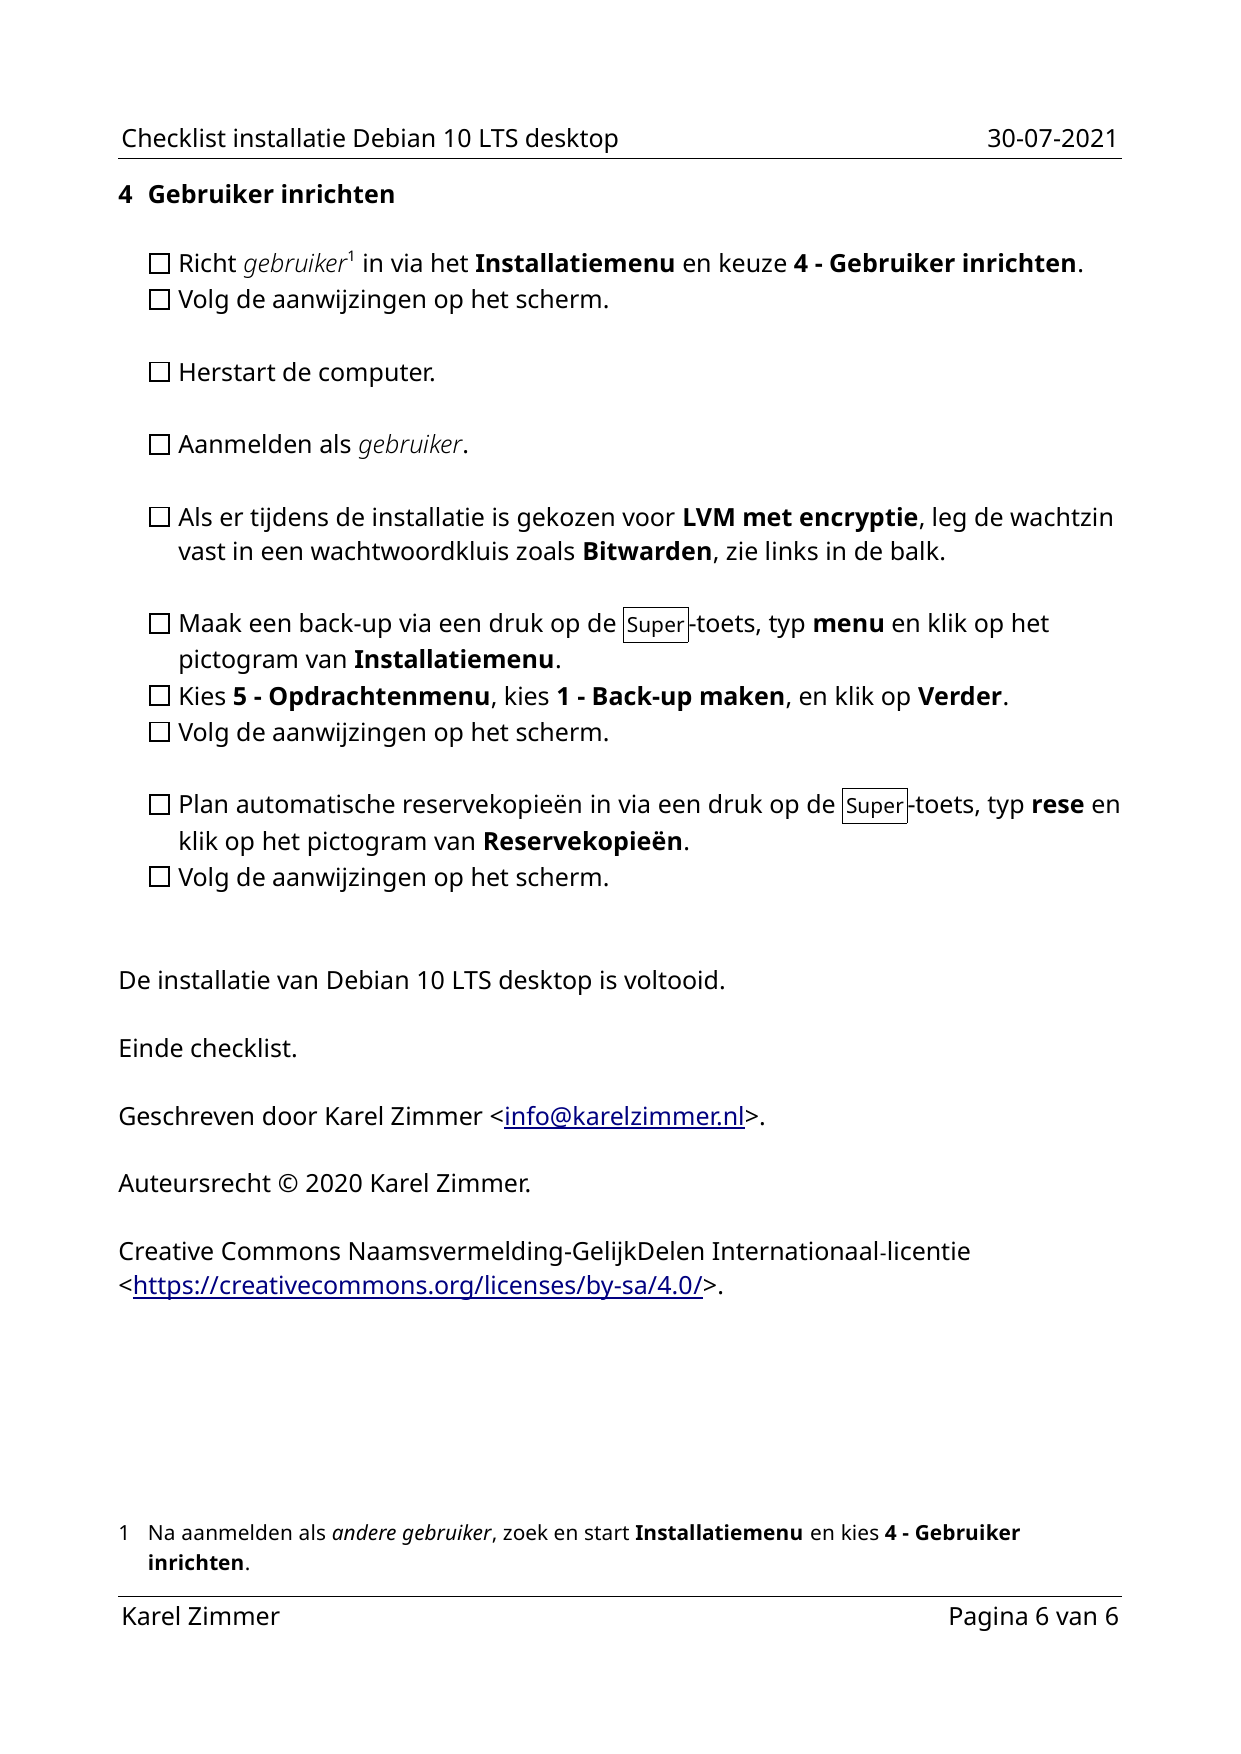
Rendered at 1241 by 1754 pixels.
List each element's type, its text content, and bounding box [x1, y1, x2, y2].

table_cell Maak een back-up via een druk op de Super-toets, typ menu en klik op het pictogram van Installatiemenu. [177, 605, 1122, 677]
table_cell Plan automatische reservekopieën in via een druk op de Super-toets, typ rese en klik op het pictogram van Reservekopieën. [177, 786, 1122, 858]
table_cell [177, 390, 1122, 426]
table_cell [141, 499, 177, 569]
table_cell Herstart de computer. [177, 354, 1122, 390]
table_cell [141, 750, 177, 786]
table_cell [141, 281, 177, 317]
table_cell Volg de aanwijzingen op het scherm. [177, 859, 1122, 895]
table_cell [177, 569, 1122, 605]
table_cell Kies 5 - Opdrachtenmenu, kies 1 - Back-up maken, en klik op Verder. [177, 678, 1122, 714]
table_cell [141, 859, 177, 895]
table_cell [141, 714, 177, 750]
table_cell [141, 786, 177, 858]
text Einde checklist. [118, 1031, 1122, 1064]
text De installatie van Debian 10 LTS desktop is voltooid. [118, 963, 1122, 997]
table_cell [141, 678, 177, 714]
text Geschreven door Karel Zimmer <info@karelzimmer.nl>. [118, 1098, 1122, 1132]
text Creative Commons Naamsvermelding-GelijkDelen Internationaal-licentie <https://creativecommons.org/licenses/by-sa/4.0/>. [118, 1234, 1122, 1302]
table_cell [141, 390, 177, 426]
table_cell [141, 605, 177, 677]
table_cell [177, 463, 1122, 499]
text Auteursrecht © 2020 Karel Zimmer. [118, 1166, 1122, 1200]
table_cell [177, 750, 1122, 786]
list Gebruiker inrichten [118, 177, 1122, 211]
table_cell Volg de aanwijzingen op het scherm. [177, 281, 1122, 317]
table_cell [141, 426, 177, 462]
table_cell [141, 318, 177, 354]
table_cell Als er tijdens de installatie is gekozen voor LVM met encryptie, leg de wachtzin vast in een wachtwoordkluis zoals Bitwarden, zie links in de balk. [177, 499, 1122, 569]
table_header Richt gebruiker in via het Installatiemenu en keuze 4 - Gebruiker inrichten. [177, 245, 1122, 281]
table_cell Volg de aanwijzingen op het scherm. [177, 714, 1122, 750]
table_cell [141, 354, 177, 390]
table_cell [141, 463, 177, 499]
table_cell Aanmelden als gebruiker. [177, 426, 1122, 462]
table_cell [177, 318, 1122, 354]
table_cell [141, 569, 177, 605]
table_header [141, 245, 177, 281]
